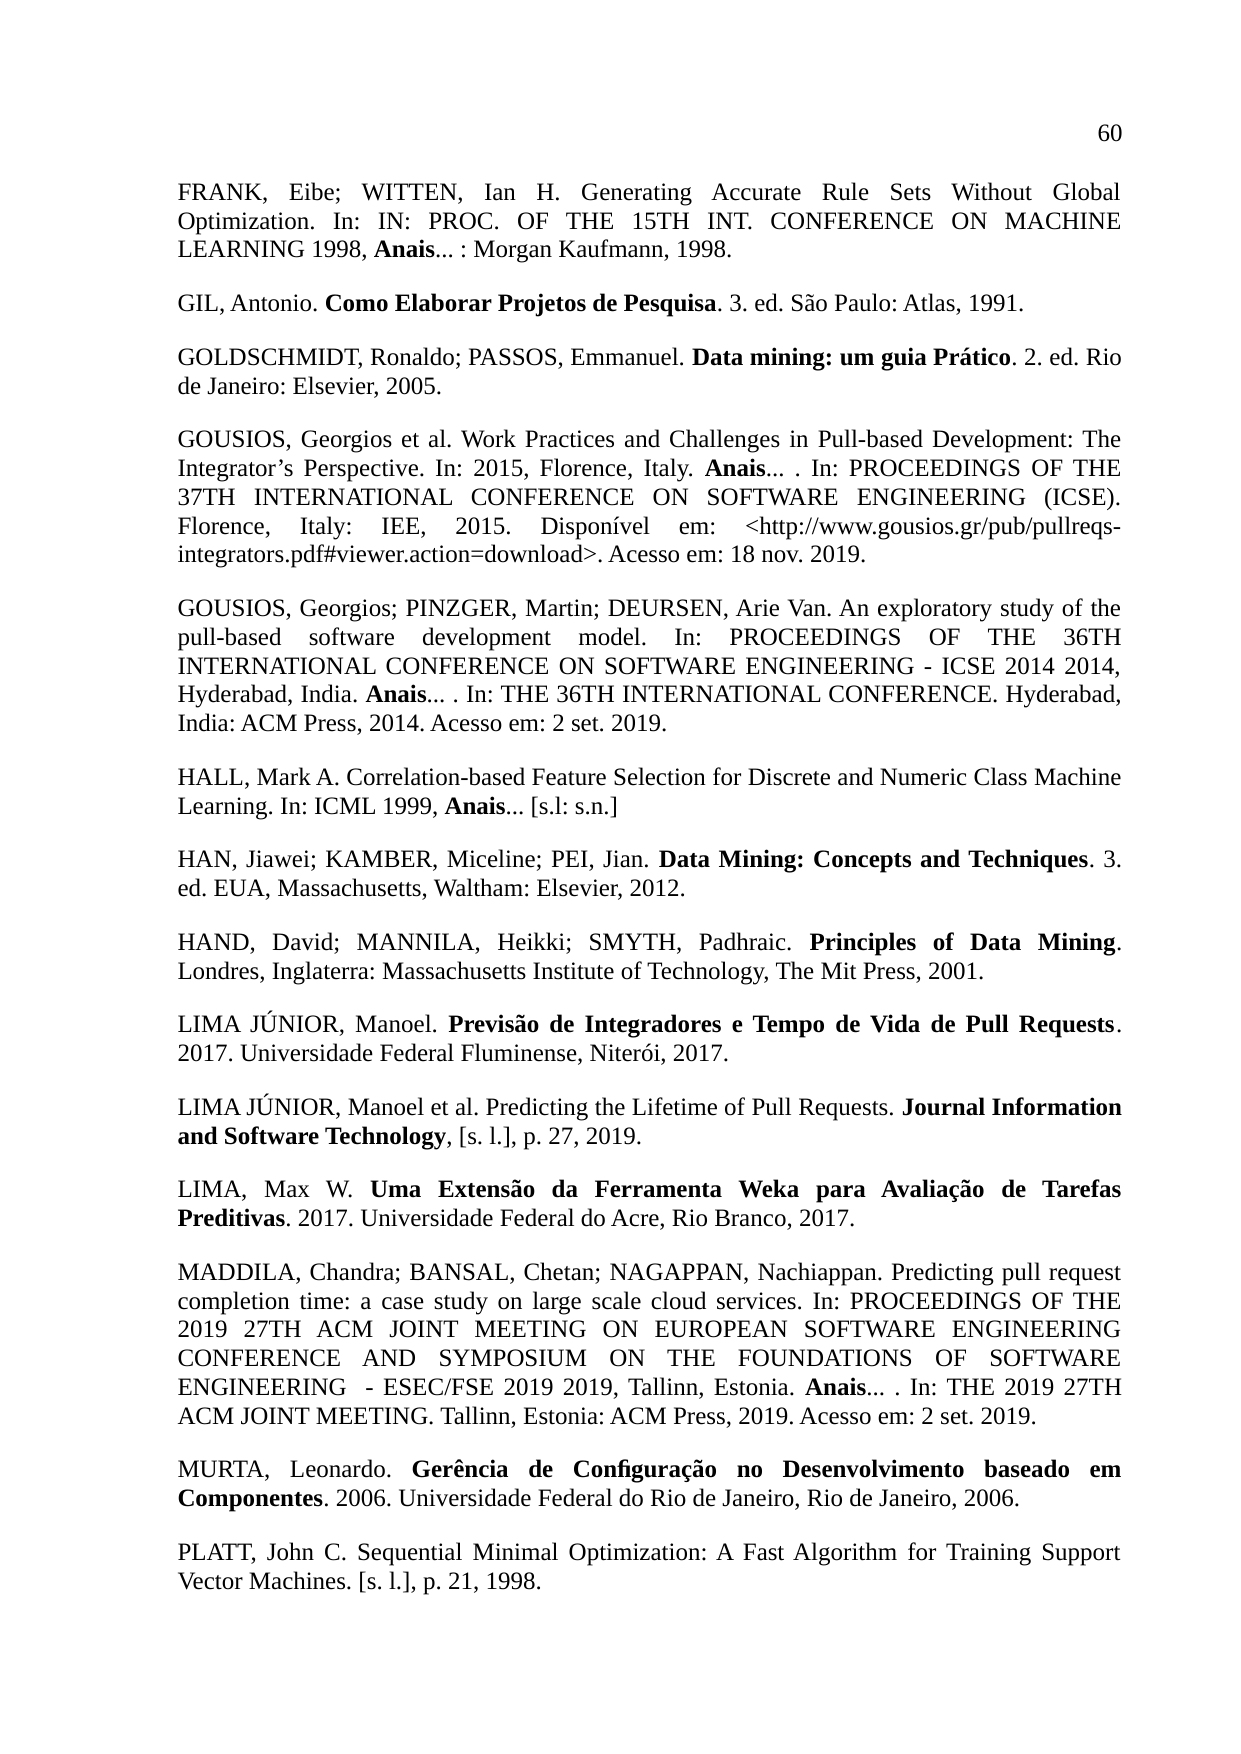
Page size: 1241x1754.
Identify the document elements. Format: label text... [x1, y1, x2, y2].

text MADDILA, Chandra; BANSAL, Chetan; NAGAPPAN, Nachiappan. Predicting pull request completion time: a case study on large scale cloud services. In: PROCEEDINGS OF THE 2019 27TH ACM JOINT MEETING ON EUROPEAN SOFTWARE ENGINEERING CONFERENCE AND SYMPOSIUM ON THE FOUNDATIONS OF SOFTWARE ENGINEERING - ESEC/FSE 2019 2019, Tallinn, Estonia. Anais... . In: THE 2019 27TH ACM JOINT MEETING. Tallinn, Estonia: ACM Press, 2019. Acesso em: 2 set. 2019. [177, 1257, 1122, 1429]
text GIL, Antonio. Como Elaborar Projetos de Pesquisa. 3. ed. São Paulo: Atlas, 1991. [177, 288, 1122, 317]
text LIMA JÚNIOR, Manoel. Previsão de Integradores e Tempo de Vida de Pull Requests. 2017. Universidade Federal Fluminense, Niterói, 2017. [177, 1009, 1122, 1067]
text GOUSIOS, Georgios et al. Work Practices and Challenges in Pull-based Development: The Integrator’s Perspective. In: 2015, Florence, Italy. Anais... . In: PROCEEDINGS OF THE 37TH INTERNATIONAL CONFERENCE ON SOFTWARE ENGINEERING (ICSE). Florence, Italy: IEE, 2015. Disponível em: <http://www.gousios.gr/pub/pullreqs-integrators.pdf#viewer.action=download>. Acesso em: 18 nov. 2019. [177, 424, 1122, 568]
text MURTA, Leonardo. Gerência de Conﬁguração no Desenvolvimento baseado em Componentes. 2006. Universidade Federal do Rio de Janeiro, Rio de Janeiro, 2006. [177, 1454, 1122, 1512]
text HALL, Mark A. Correlation-based Feature Selection for Discrete and Numeric Class Machine Learning. In: ICML 1999, Anais... [s.l: s.n.] [177, 762, 1122, 819]
text GOUSIOS, Georgios; PINZGER, Martin; DEURSEN, Arie Van. An exploratory study of the pull-based software development model. In: PROCEEDINGS OF THE 36TH INTERNATIONAL CONFERENCE ON SOFTWARE ENGINEERING - ICSE 2014 2014, Hyderabad, India. Anais... . In: THE 36TH INTERNATIONAL CONFERENCE. Hyderabad, India: ACM Press, 2014. Acesso em: 2 set. 2019. [177, 593, 1122, 737]
text GOLDSCHMIDT, Ronaldo; PASSOS, Emmanuel. Data mining: um guia Prático. 2. ed. Rio de Janeiro: Elsevier, 2005. [177, 342, 1122, 399]
text HAN, Jiawei; KAMBER, Miceline; PEI, Jian. Data Mining: Concepts and Techniques. 3. ed. EUA, Massachusetts, Waltham: Elsevier, 2012. [177, 844, 1122, 902]
text LIMA, Max W. Uma Extensão da Ferramenta Weka para Avaliação de Tarefas Preditivas. 2017. Universidade Federal do Acre, Rio Branco, 2017. [177, 1174, 1122, 1232]
text LIMA JÚNIOR, Manoel et al. Predicting the Lifetime of Pull Requests. Journal Information and Software Technology, [s. l.], p. 27, 2019. [177, 1092, 1122, 1149]
text PLATT, John C. Sequential Minimal Optimization: A Fast Algorithm for Training Support Vector Machines. [s. l.], p. 21, 1998. [177, 1537, 1122, 1594]
text HAND, David; MANNILA, Heikki; SMYTH, Padhraic. Principles of Data Mining. Londres, Inglaterra: Massachusetts Institute of Technology, The Mit Press, 2001. [177, 927, 1122, 984]
text FRANK, Eibe; WITTEN, Ian H. Generating Accurate Rule Sets Without Global Optimization. In: IN: PROC. OF THE 15TH INT. CONFERENCE ON MACHINE LEARNING 1998, Anais... : Morgan Kaufmann, 1998. [177, 177, 1122, 263]
